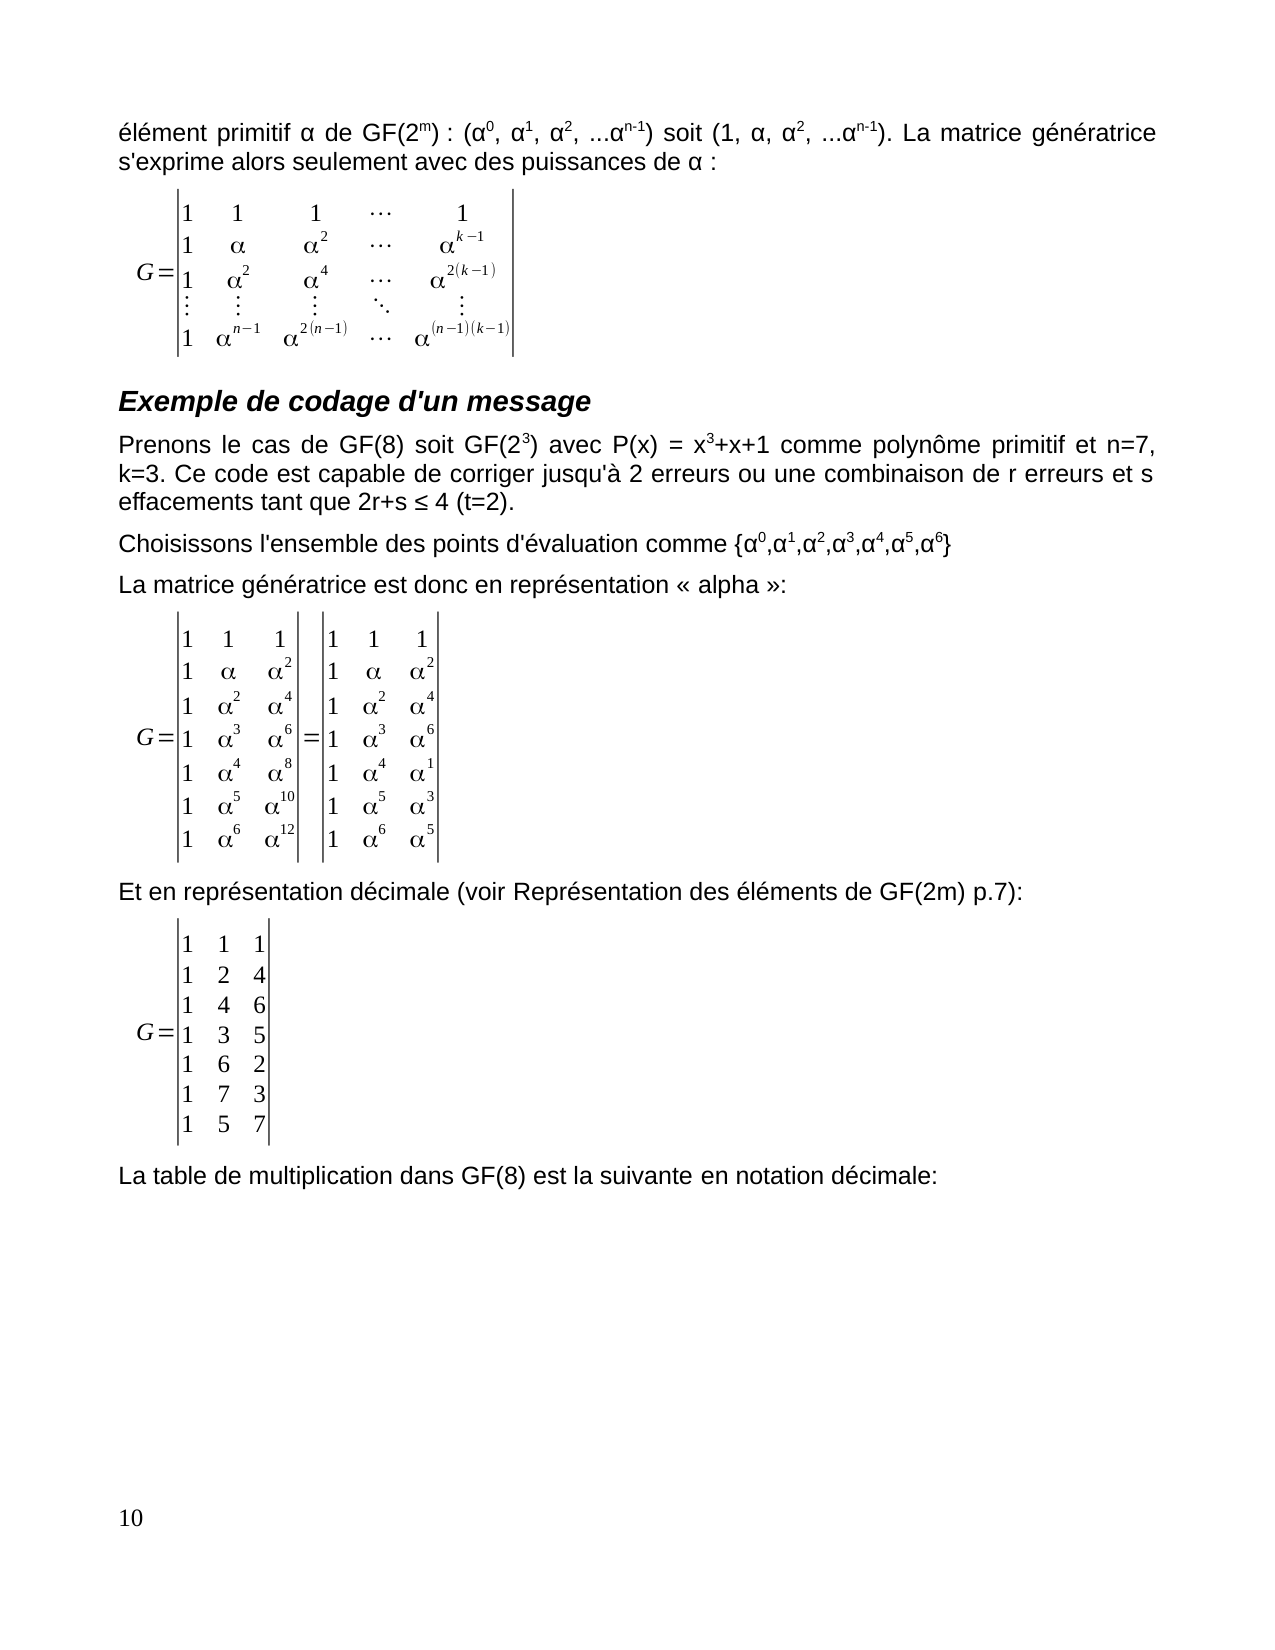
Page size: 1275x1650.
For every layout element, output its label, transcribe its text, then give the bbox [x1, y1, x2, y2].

subtitle Exemple de codage d'un message [118, 384, 1157, 417]
text Choisissons l'ensemble des points d'évaluation comme {α0,α1,α2,α3,α4,α5,α6} [118, 528, 1157, 557]
text Et en représentation décimale (voir Représentation des éléments de GF(2m) p.7): [118, 877, 1157, 906]
text Prenons le cas de GF(8) soit GF(23) avec P(x) = x3+x+1 comme polynôme primitif et n=7, k=3. Ce code est capable de corriger jusqu'à 2 erreurs ou une combinaison de r erreurs et s effacements tant que 2r+s ≤ 4 (t=2). [118, 430, 1157, 516]
text La matrice génératrice est donc en représentation « alpha »: [118, 570, 1157, 598]
text élément primitif α de GF(2m) : (α0, α1, α2, ...αn-1) soit (1, α, α2, ...αn-1). La matrice génératrice s'exprime alors seulement avec des puissances de α : [118, 118, 1157, 176]
text La table de multiplication dans GF(8) est la suivante en notation décimale: [118, 1161, 1157, 1189]
